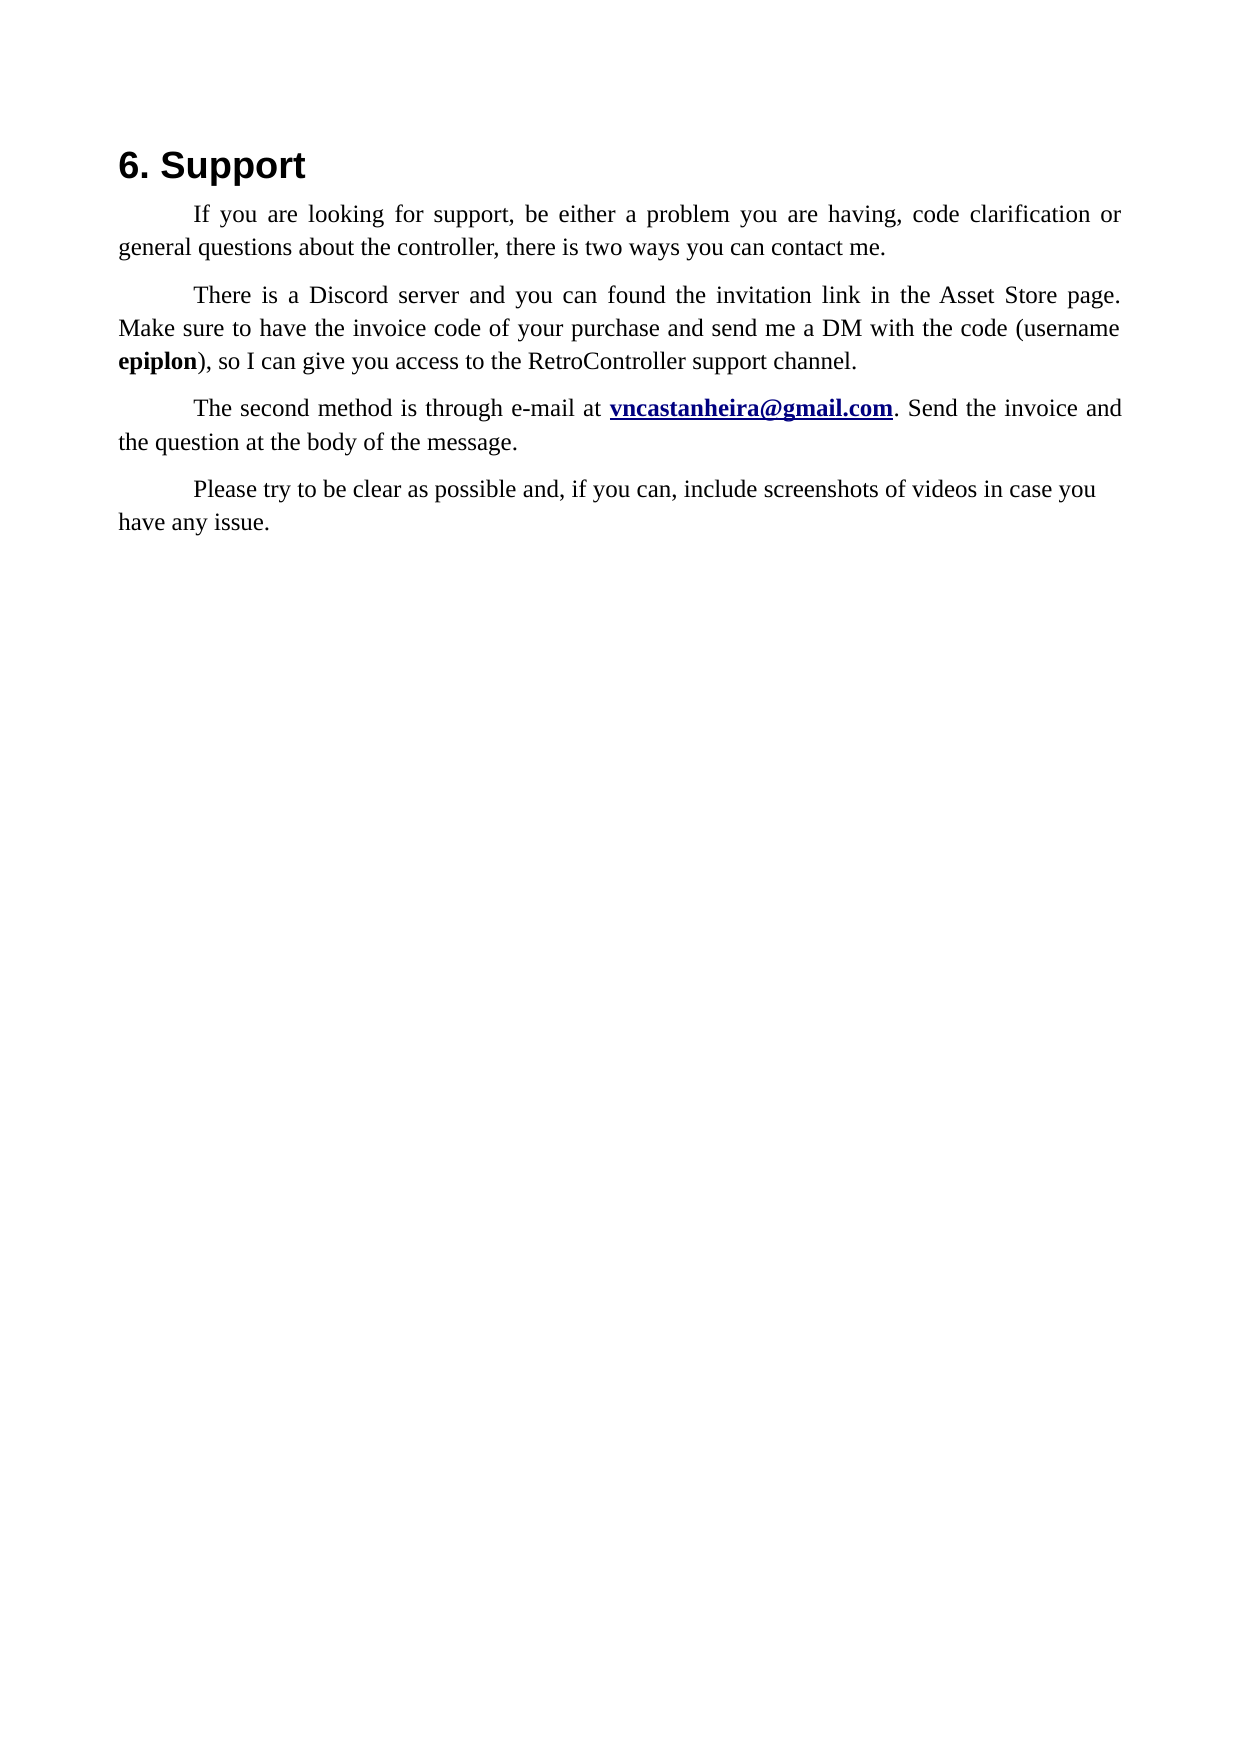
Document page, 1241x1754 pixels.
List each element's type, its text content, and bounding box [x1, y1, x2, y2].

text Please try to be clear as possible and, if you can, include screenshots of videos in case you have any issue. [118, 474, 1122, 536]
text If you are looking for support, be either a problem you are having, code clarification or general questions about the controller, there is two ways you can contact me. [118, 199, 1122, 261]
text The second method is through e-mail at vncastanheira@gmail.com. Send the invoice and the question at the body of the message. [118, 393, 1122, 455]
subtitle 6. Support [118, 143, 1122, 187]
text There is a Discord server and you can found the invitation link in the Asset Store page. Make sure to have the invoice code of your purchase and send me a DM with the code (username epiplon), so I can give you access to the RetroController support channel. [118, 280, 1122, 375]
